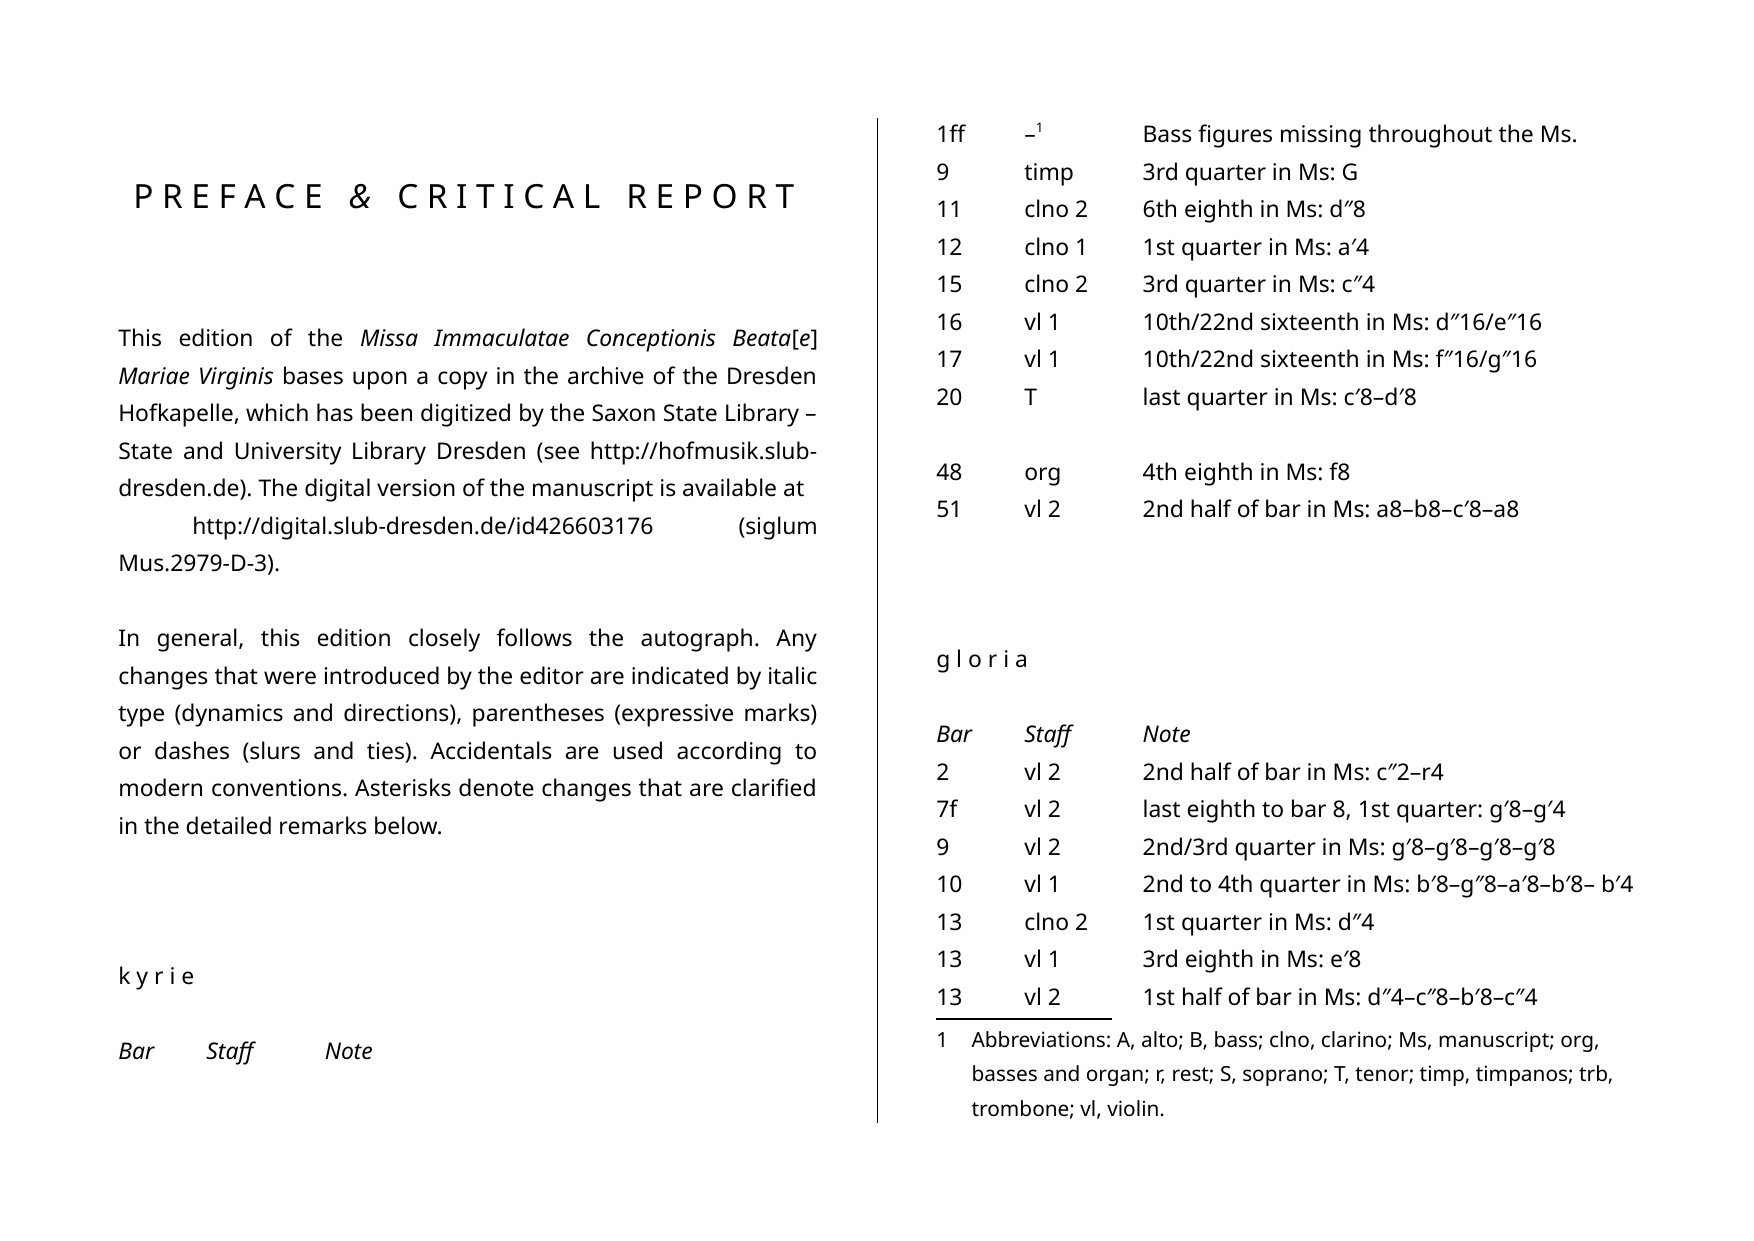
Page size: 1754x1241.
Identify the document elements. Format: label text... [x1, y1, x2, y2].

text In general, this edition closely follows the autograph. Any changes that were introduced by the editor are indicated by italic type (dynamics and directions), parentheses (expressive marks) or dashes (slurs and ties). Accidentals are used according to modern conventions. Asterisks denote changes that are clarified in the detailed remarks below. [118, 622, 818, 841]
text Bar Staff Note 1ff – Bass figures missing throughout the Ms. 9 timp 3rd quarter in Ms: G 11 clno 2 6th eighth in Ms: d″8 12 clno 1 1st quarter in Ms: a′4 15 clno 2 3rd quarter in Ms: c″4 16 vl 1 10th/22nd sixteenth in Ms: d″16/e″16 17 vl 1 10th/22nd sixteenth in Ms: f″16/g″16 20 T last quarter in Ms: c′8–d′8 48 org 4th eighth in Ms: f8 51 vl 2 2nd half of bar in Ms: a8–b8–c′8–a8 [118, 1035, 818, 1066]
text http://digital.slub-dresden.de/id426603176 (siglum Mus.2979-D-3). [118, 510, 818, 579]
text k y r i e [118, 960, 818, 991]
text Abbreviations: A, alto; B, bass; clno, clarino; Ms, manuscript; org, basses and organ; r, rest; S, soprano; T, tenor; timp, timpanos; trb, trombone; vl, violin. [936, 1026, 1636, 1122]
text This edition of the Missa Immaculatae Conceptionis Beata[e] Mariae Virginis bases upon a copy in the archive of the Dresden Hofkapelle, which has been digitized by the Saxon State Library – State and University Library Dresden (see http://hofmusik.slub-dresden.de). The digital version of the manuscript is available at [118, 322, 818, 504]
text Bar Staff Note 2 vl 2 2nd half of bar in Ms: c″2–r4 7f vl 2 last eighth to bar 8, 1st quarter: g′8–g′4 9 vl 2 2nd/3rd quarter in Ms: g′8–g′8–g′8–g′8 10 vl 1 2nd to 4th quarter in Ms: b′8–g″8–a′8–b′8– b′4 13 clno 2 1st quarter in Ms: d″4 13 vl 1 3rd eighth in Ms: e′8 13 vl 2 1st half of bar in Ms: d″4–c″8–b′8–c″4 [936, 718, 1636, 1012]
text P R E F A C E & C R I T I C A L R E P O R T [118, 173, 818, 218]
text Bar Staff Note 1ff – Bass figures missing throughout the Ms. 9 timp 3rd quarter in Ms: G 11 clno 2 6th eighth in Ms: d″8 12 clno 1 1st quarter in Ms: a′4 15 clno 2 3rd quarter in Ms: c″4 16 vl 1 10th/22nd sixteenth in Ms: d″16/e″16 17 vl 1 10th/22nd sixteenth in Ms: f″16/g″16 20 T last quarter in Ms: c′8–d′8 48 org 4th eighth in Ms: f8 51 vl 2 2nd half of bar in Ms: a8–b8–c′8–a8 [936, 118, 1636, 637]
text g l o r i a [936, 643, 1636, 674]
